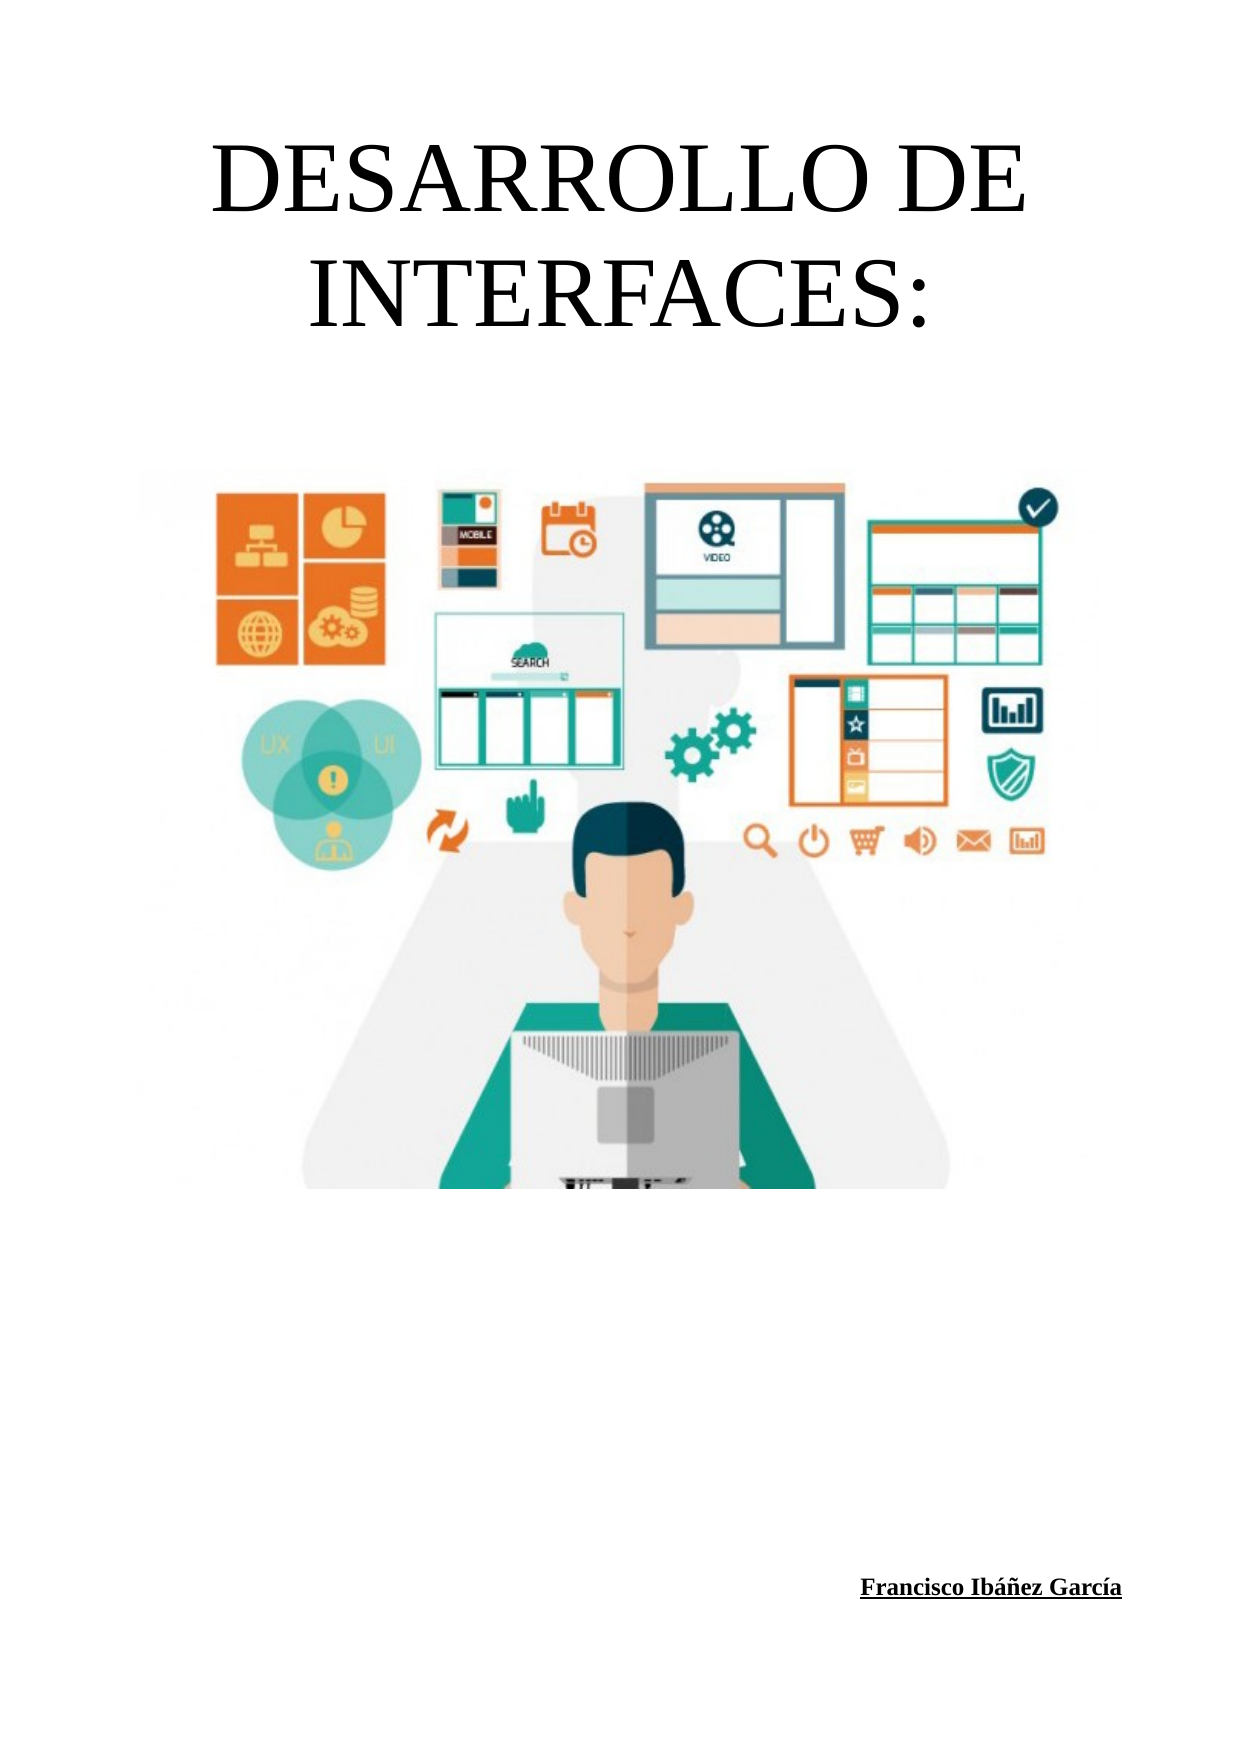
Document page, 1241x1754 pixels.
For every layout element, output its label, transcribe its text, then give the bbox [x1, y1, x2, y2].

text DESARROLLO DE INTERFACES: [118, 118, 1122, 348]
picture [118, 468, 1123, 1189]
text Francisco Ibáñez García [118, 1572, 1122, 1601]
